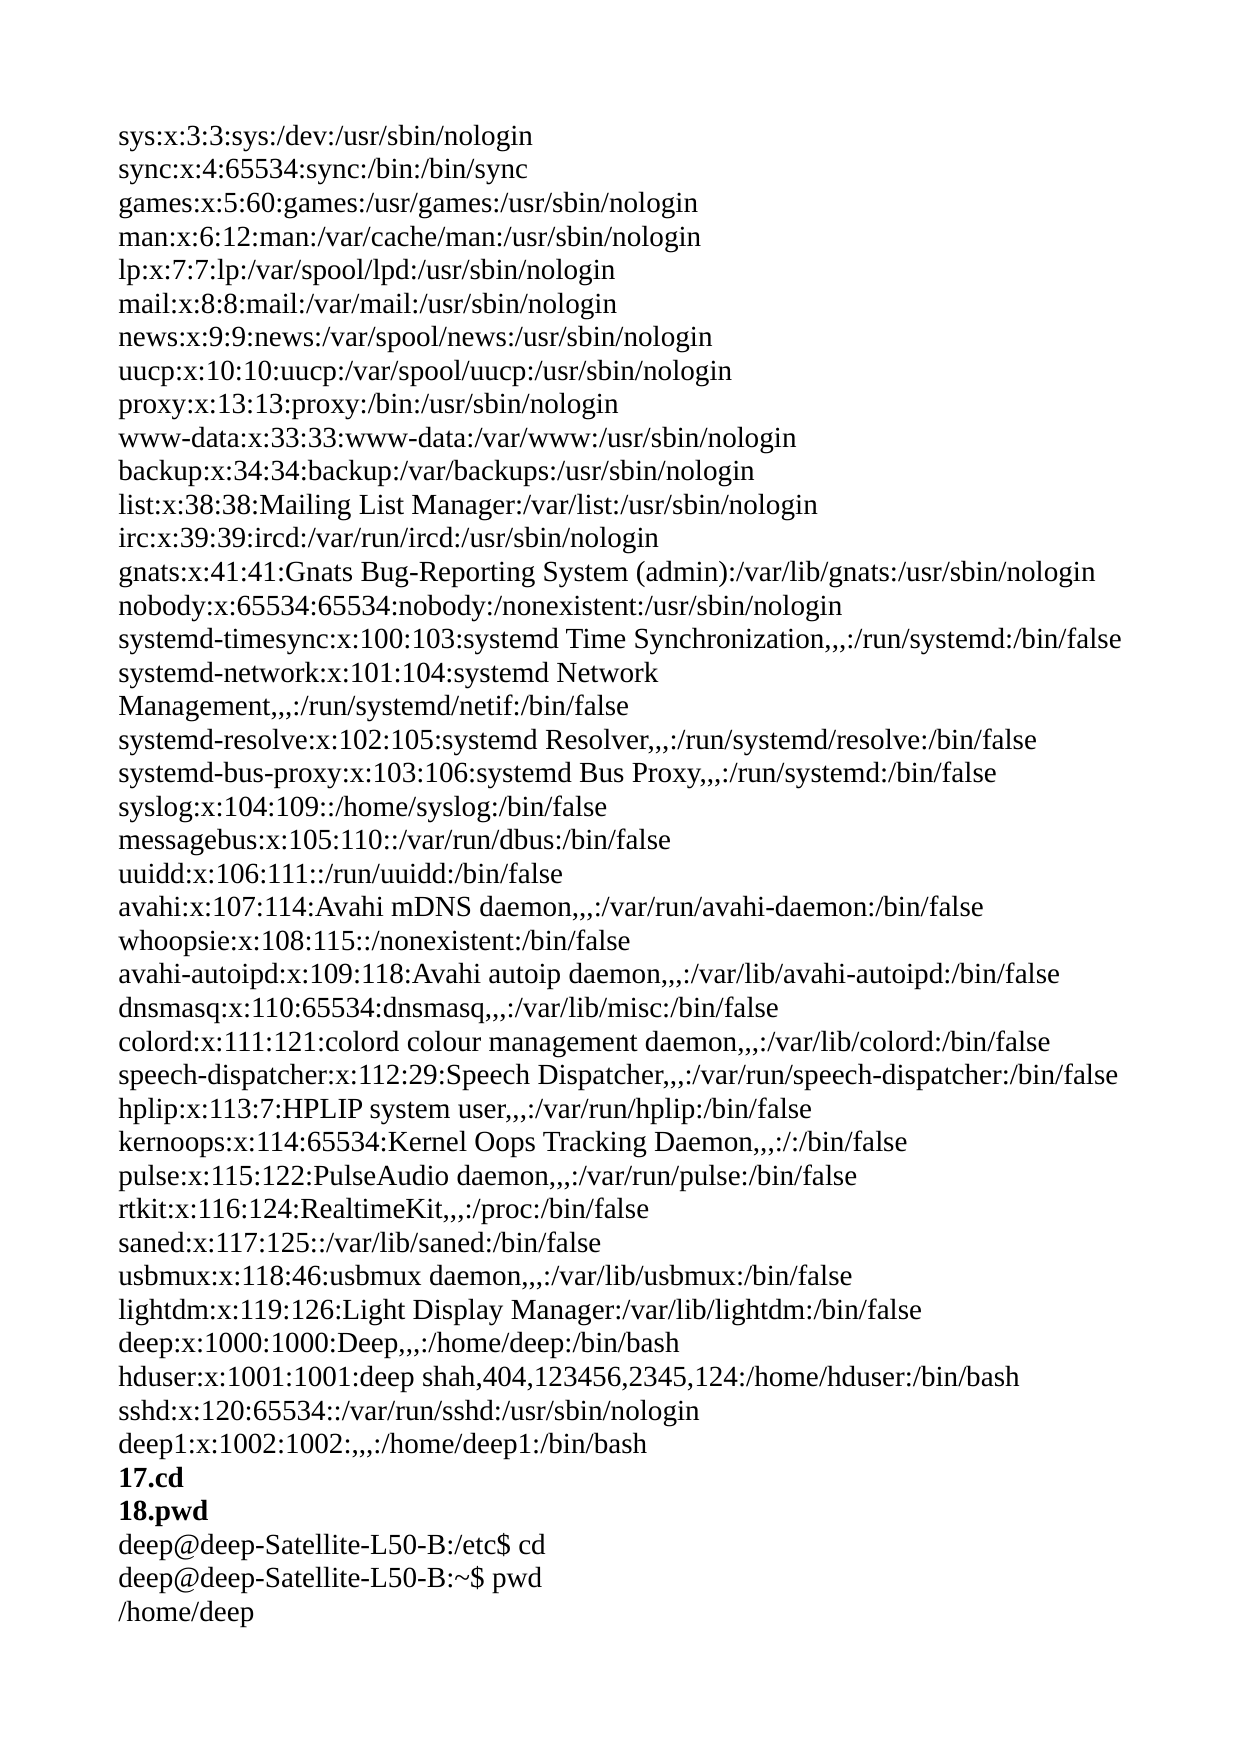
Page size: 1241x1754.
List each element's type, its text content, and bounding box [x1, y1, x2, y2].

text messagebus:x:105:110::/var/run/dbus:/bin/false [118, 822, 1122, 856]
text list:x:38:38:Mailing List Manager:/var/list:/usr/sbin/nologin [118, 487, 1122, 521]
text mail:x:8:8:mail:/var/mail:/usr/sbin/nologin [118, 286, 1122, 319]
text deep@deep-Satellite-L50-B:/etc$ cd [118, 1527, 1122, 1560]
text deep1:x:1002:1002:,,,:/home/deep1:/bin/bash [118, 1426, 1122, 1460]
text kernoops:x:114:65534:Kernel Oops Tracking Daemon,,,:/:/bin/false [118, 1124, 1122, 1158]
text whoopsie:x:108:115::/nonexistent:/bin/false [118, 923, 1122, 957]
text man:x:6:12:man:/var/cache/man:/usr/sbin/nologin [118, 219, 1122, 252]
text lp:x:7:7:lp:/var/spool/lpd:/usr/sbin/nologin [118, 252, 1122, 286]
text 18.pwd [118, 1493, 1122, 1527]
text syslog:x:104:109::/home/syslog:/bin/false [118, 789, 1122, 822]
text pulse:x:115:122:PulseAudio daemon,,,:/var/run/pulse:/bin/false [118, 1158, 1122, 1191]
text nobody:x:65534:65534:nobody:/nonexistent:/usr/sbin/nologin [118, 588, 1122, 621]
text sync:x:4:65534:sync:/bin:/bin/sync [118, 152, 1122, 185]
text sys:x:3:3:sys:/dev:/usr/sbin/nologin [118, 118, 1122, 152]
text sshd:x:120:65534::/var/run/sshd:/usr/sbin/nologin [118, 1393, 1122, 1426]
text colord:x:111:121:colord colour management daemon,,,:/var/lib/colord:/bin/false [118, 1024, 1122, 1057]
text speech-dispatcher:x:112:29:Speech Dispatcher,,,:/var/run/speech-dispatcher:/bin/false [118, 1057, 1122, 1091]
text uuidd:x:106:111::/run/uuidd:/bin/false [118, 856, 1122, 889]
text 17.cd [118, 1460, 1122, 1493]
text hduser:x:1001:1001:deep shah,404,123456,2345,124:/home/hduser:/bin/bash [118, 1359, 1122, 1393]
text news:x:9:9:news:/var/spool/news:/usr/sbin/nologin [118, 319, 1122, 353]
text proxy:x:13:13:proxy:/bin:/usr/sbin/nologin [118, 386, 1122, 420]
text systemd-timesync:x:100:103:systemd Time Synchronization,,,:/run/systemd:/bin/false [118, 621, 1122, 655]
text irc:x:39:39:ircd:/var/run/ircd:/usr/sbin/nologin [118, 521, 1122, 554]
text dnsmasq:x:110:65534:dnsmasq,,,:/var/lib/misc:/bin/false [118, 990, 1122, 1024]
text saned:x:117:125::/var/lib/saned:/bin/false [118, 1225, 1122, 1258]
text usbmux:x:118:46:usbmux daemon,,,:/var/lib/usbmux:/bin/false [118, 1258, 1122, 1292]
text uucp:x:10:10:uucp:/var/spool/uucp:/usr/sbin/nologin [118, 353, 1122, 386]
text gnats:x:41:41:Gnats Bug-Reporting System (admin):/var/lib/gnats:/usr/sbin/nologin [118, 554, 1122, 588]
text hplip:x:113:7:HPLIP system user,,,:/var/run/hplip:/bin/false [118, 1091, 1122, 1124]
text systemd-bus-proxy:x:103:106:systemd Bus Proxy,,,:/run/systemd:/bin/false [118, 755, 1122, 789]
text www-data:x:33:33:www-data:/var/www:/usr/sbin/nologin [118, 420, 1122, 453]
text systemd-resolve:x:102:105:systemd Resolver,,,:/run/systemd/resolve:/bin/false [118, 722, 1122, 755]
text lightdm:x:119:126:Light Display Manager:/var/lib/lightdm:/bin/false [118, 1292, 1122, 1326]
text avahi-autoipd:x:109:118:Avahi autoip daemon,,,:/var/lib/avahi-autoipd:/bin/false [118, 957, 1122, 990]
text rtkit:x:116:124:RealtimeKit,,,:/proc:/bin/false [118, 1191, 1122, 1225]
text /home/deep [118, 1594, 1122, 1627]
text systemd-network:x:101:104:systemd Network Management,,,:/run/systemd/netif:/bin/false [118, 655, 1122, 722]
text games:x:5:60:games:/usr/games:/usr/sbin/nologin [118, 185, 1122, 219]
text deep:x:1000:1000:Deep,,,:/home/deep:/bin/bash [118, 1326, 1122, 1359]
text avahi:x:107:114:Avahi mDNS daemon,,,:/var/run/avahi-daemon:/bin/false [118, 889, 1122, 923]
text backup:x:34:34:backup:/var/backups:/usr/sbin/nologin [118, 453, 1122, 487]
text deep@deep-Satellite-L50-B:~$ pwd [118, 1560, 1122, 1594]
